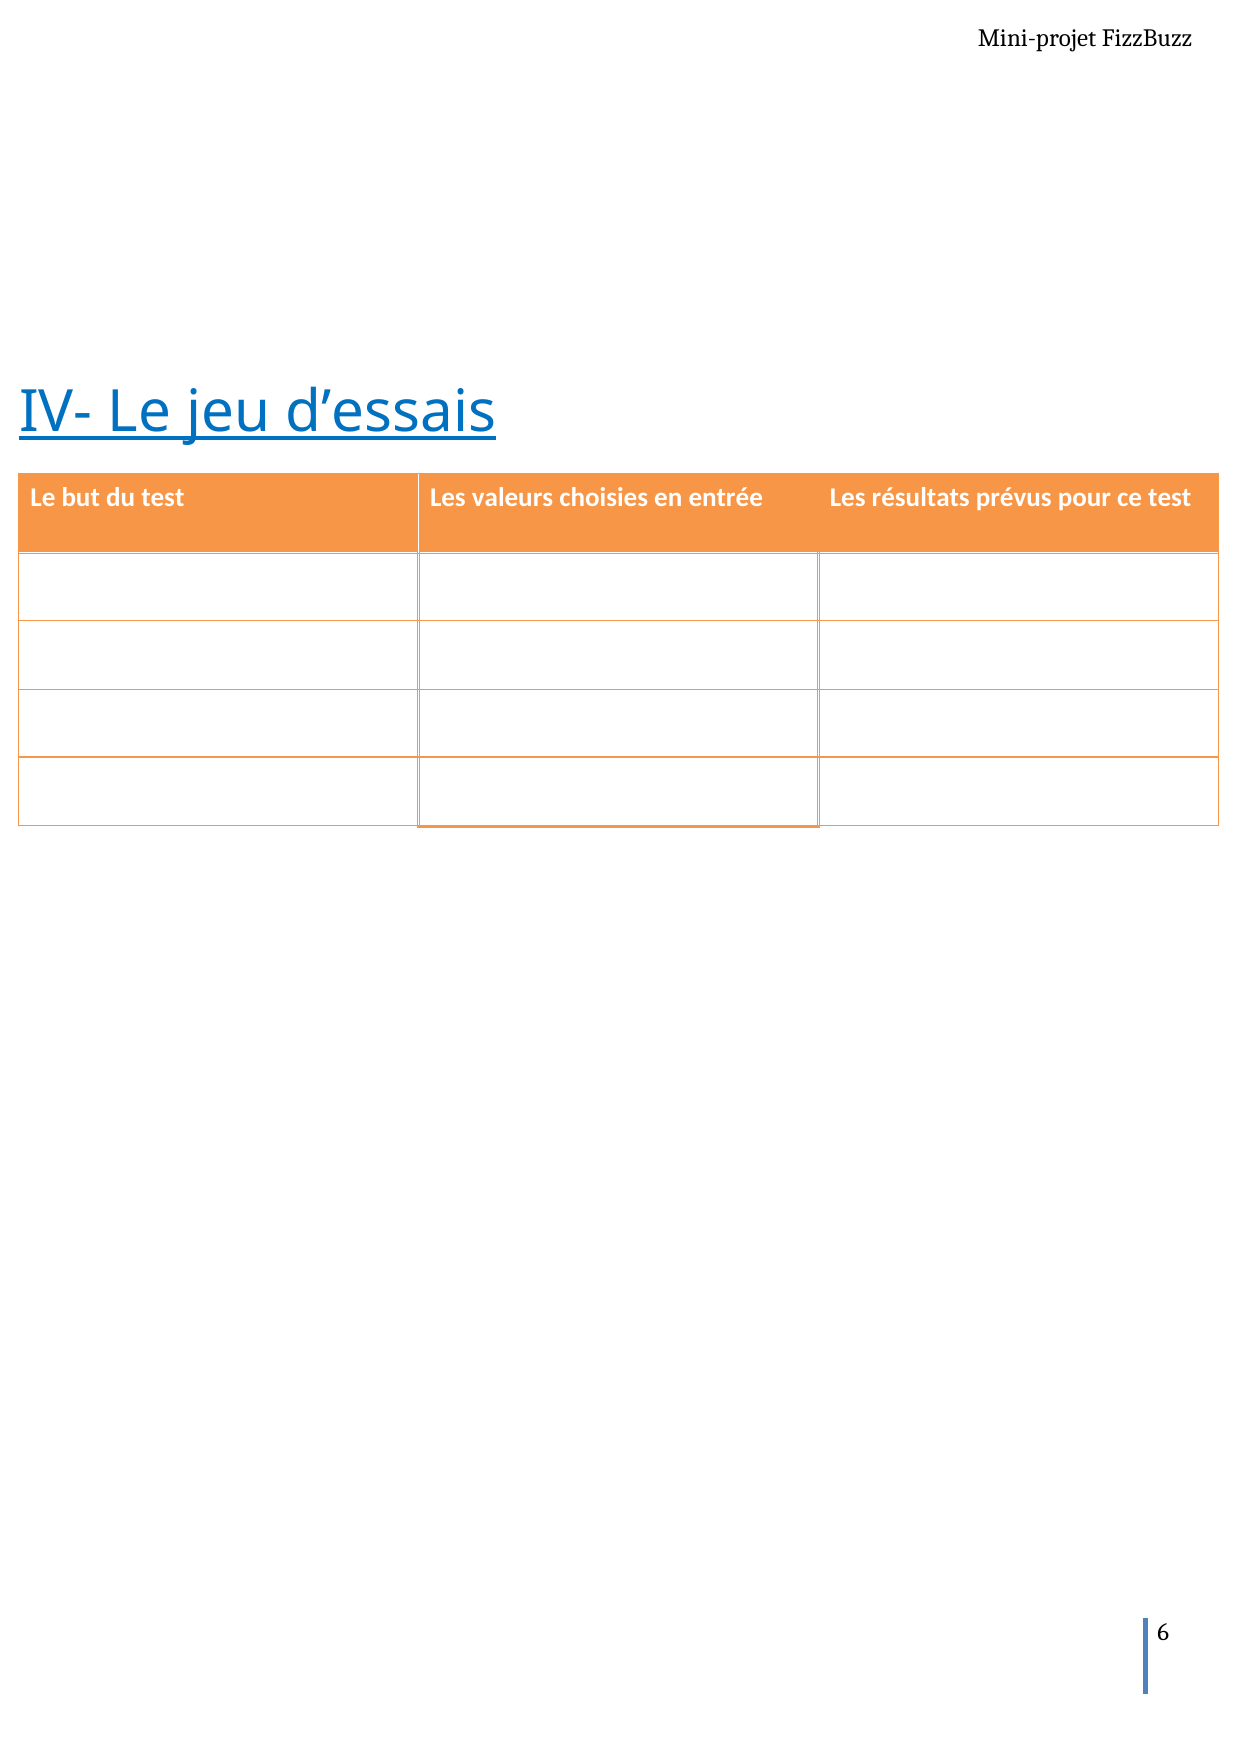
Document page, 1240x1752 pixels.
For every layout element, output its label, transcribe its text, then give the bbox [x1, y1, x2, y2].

table_header Le but du test [19, 476, 417, 552]
table_cell [420, 554, 817, 620]
table_header Les valeurs choisies en entrée [420, 476, 817, 552]
table_cell [19, 621, 417, 688]
table_cell [420, 690, 817, 756]
table_cell [420, 621, 817, 688]
text IV- Le jeu d’essais [19, 369, 1219, 448]
table_cell [19, 758, 417, 824]
table_header Les résultats prévus pour ce test [820, 476, 1218, 552]
table_cell [820, 690, 1218, 756]
table_cell [820, 621, 1218, 688]
table_cell [820, 554, 1218, 620]
table_cell [420, 758, 817, 824]
table_cell [19, 690, 417, 756]
table_cell [19, 554, 417, 620]
table_cell [820, 758, 1218, 824]
